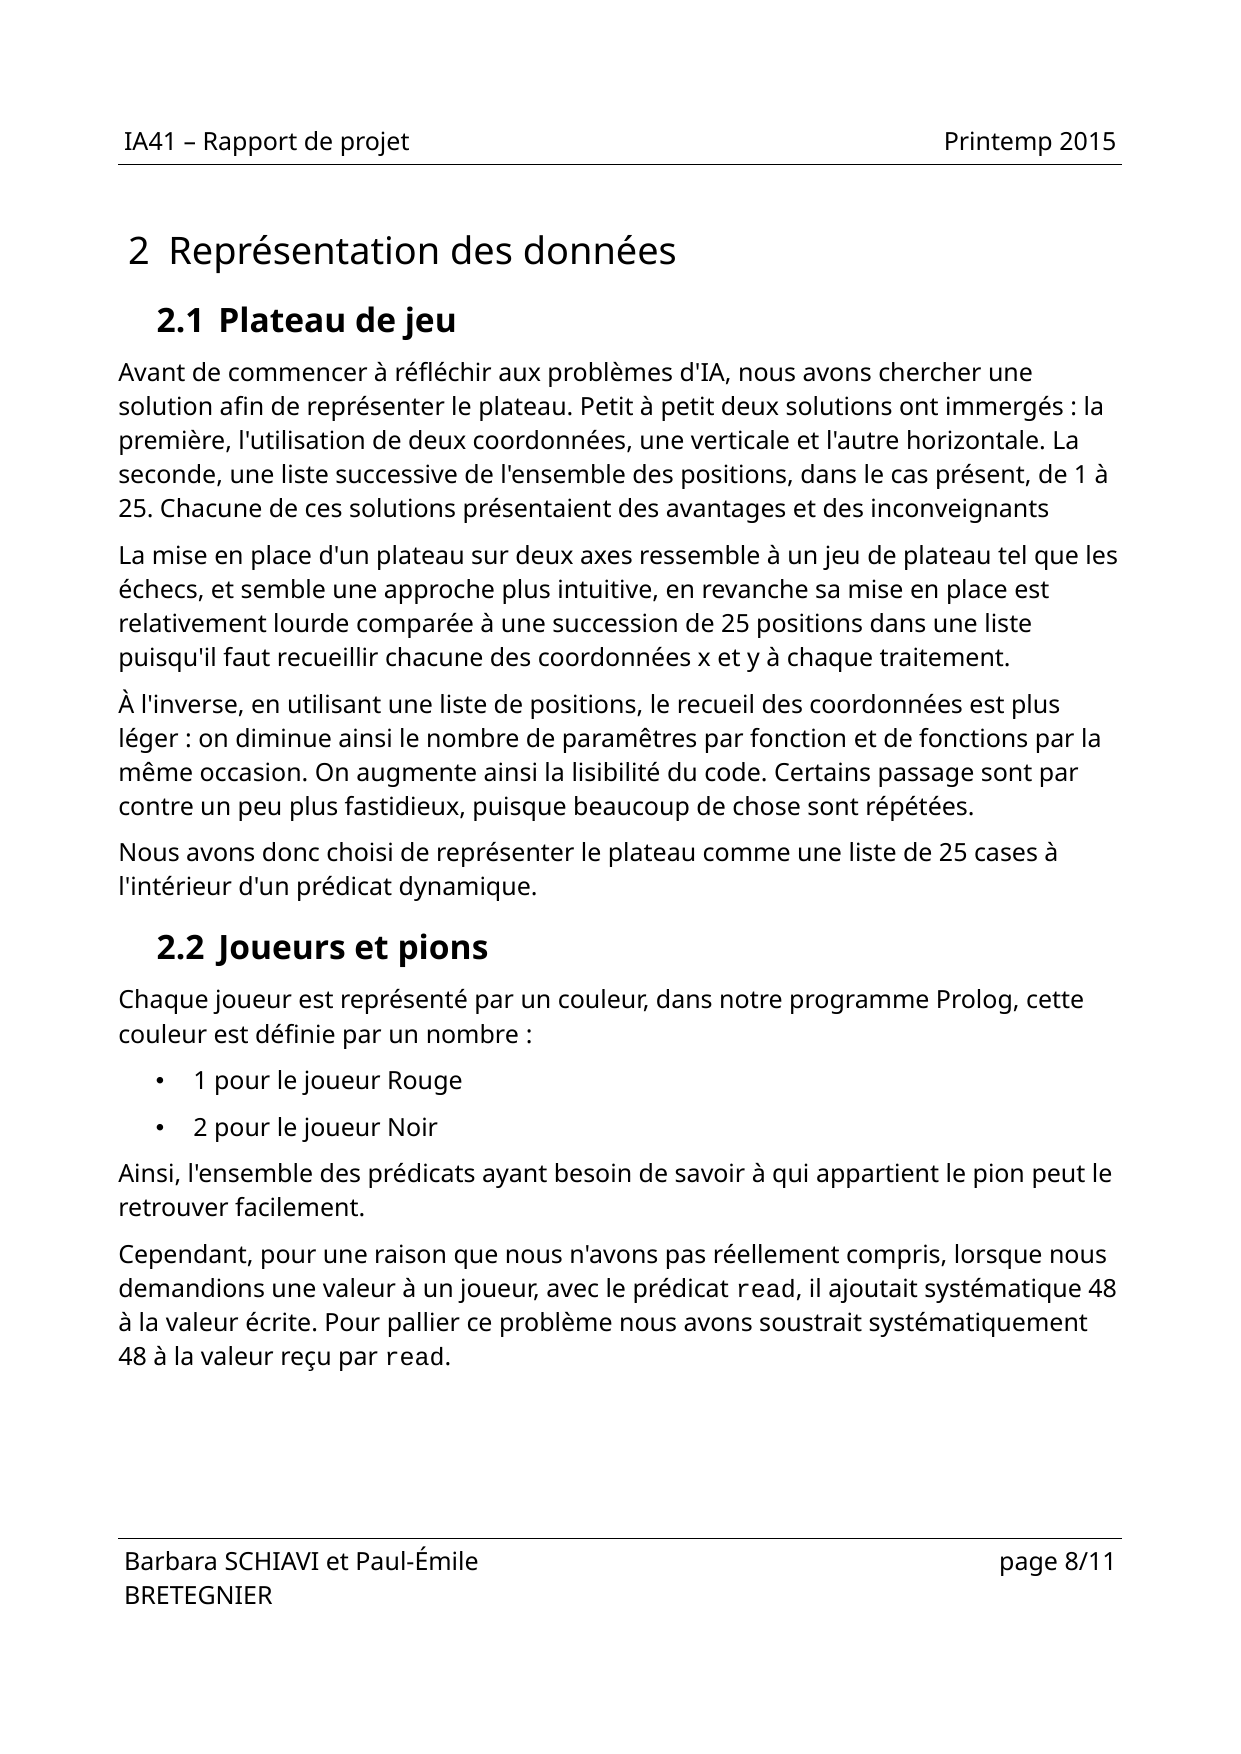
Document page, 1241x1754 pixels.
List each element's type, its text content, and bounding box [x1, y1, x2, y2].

text Avant de commencer à réfléchir aux problèmes d'IA, nous avons chercher une solution afin de représenter le plateau. Petit à petit deux solutions ont immergés : la première, l'utilisation de deux coordonnées, une verticale et l'autre horizontale. La seconde, une liste successive de l'ensemble des positions, dans le cas présent, de 1 à 25. Chacune de ces solutions présentaient des avantages et des inconveignants [118, 355, 1122, 525]
subtitle Représentation des données [118, 224, 1122, 276]
text Cependant, pour une raison que nous n'avons pas réellement compris, lorsque nous demandions une valeur à un joueur, avec le prédicat read, il ajoutait systématique 48 à la valeur écrite. Pour pallier ce problème nous avons soustrait systématiquement 48 à la valeur reçu par read. [118, 1237, 1122, 1373]
subtitle Joueurs et pions [148, 924, 1122, 970]
text À l'inverse, en utilisant une liste de positions, le recueil des coordonnées est plus léger : on diminue ainsi le nombre de paramêtres par fonction et de fonctions par la même occasion. On augmente ainsi la lisibilité du code. Certains passage sont par contre un peu plus fastidieux, puisque beaucoup de chose sont répétées. [118, 686, 1122, 822]
text La mise en place d'un plateau sur deux axes ressemble à un jeu de plateau tel que les échecs, et semble une approche plus intuitive, en revanche sa mise en place est relativement lourde comparée à une succession de 25 positions dans une liste puisqu'il faut recueillir chacune des coordonnées x et y à chaque traitement. [118, 537, 1122, 674]
text Chaque joueur est représenté par un couleur, dans notre programme Prolog, cette couleur est définie par un nombre : [118, 982, 1122, 1050]
text Ainsi, l'ensemble des prédicats ayant besoin de savoir à qui appartient le pion peut le retrouver facilement. [118, 1156, 1122, 1224]
list 1 pour le joueur Rouge [156, 1063, 1122, 1097]
text Nous avons donc choisi de représenter le plateau comme une liste de 25 cases à l'intérieur d'un prédicat dynamique. [118, 835, 1122, 903]
list 2 pour le joueur Noir [156, 1109, 1122, 1143]
subtitle Plateau de jeu [148, 296, 1122, 342]
